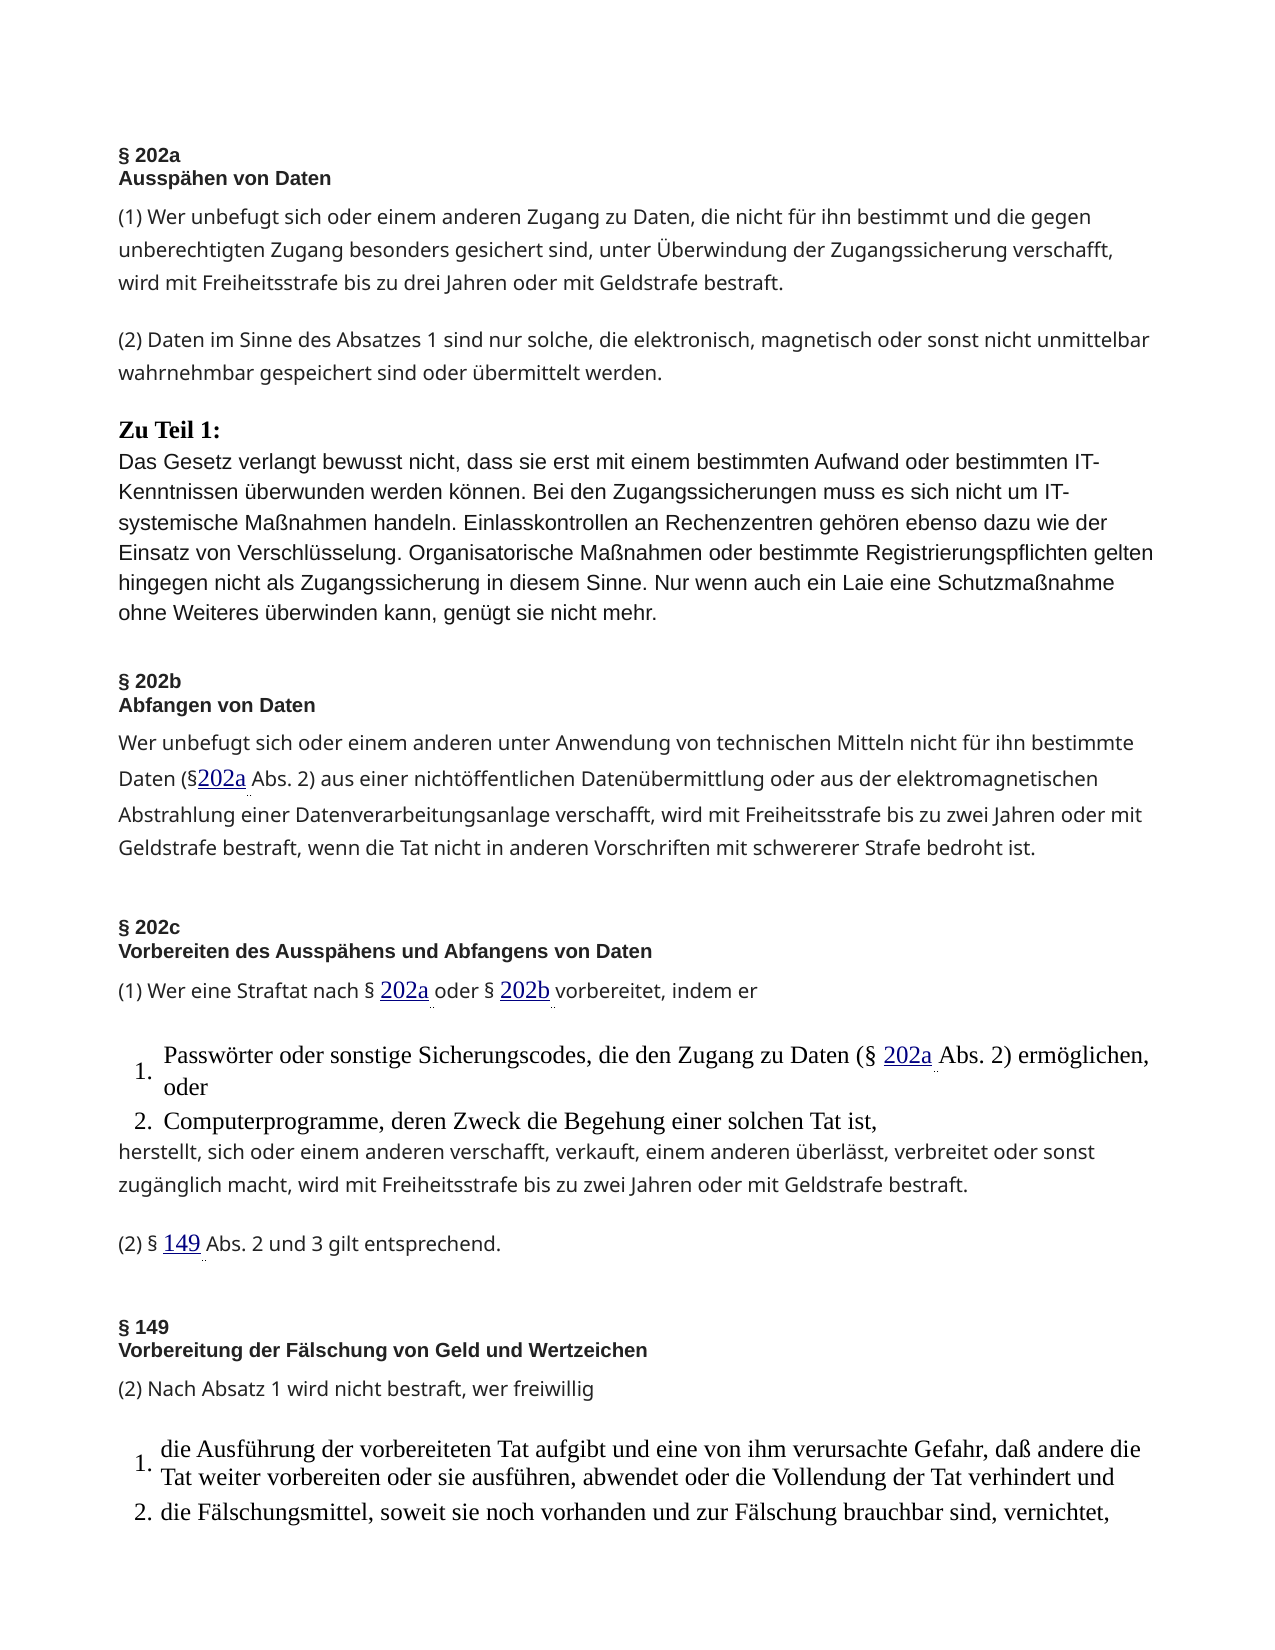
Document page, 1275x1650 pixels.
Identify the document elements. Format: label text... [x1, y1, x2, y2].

table_header 1. [131, 1037, 160, 1103]
text (2) § 149 Abs. 2 und 3 gilt entsprechend. [118, 1228, 1157, 1260]
subtitle § 149 Vorbereitung der Fälschung von Geld und Wertzeichen [118, 1315, 1157, 1362]
table_header [118, 1037, 131, 1103]
subtitle § 202a Ausspähen von Daten [118, 143, 1157, 190]
text (2) Nach Absatz 1 wird nicht bestraft, wer freiwillig [118, 1374, 1157, 1402]
table_cell 2. [131, 1494, 157, 1529]
text (2) Daten im Sinne des Absatzes 1 sind nur solche, die elektronisch, magnetisch oder sonst nicht unmittelbar wahrnehmbar gespeichert sind oder übermittelt werden. [118, 325, 1157, 386]
table_cell die Fälschungsmittel, soweit sie noch vorhanden und zur Fälschung brauchbar sind, vernichtet, [158, 1494, 1157, 1529]
text Zu Teil 1: Das Gesetz verlangt bewusst nicht, dass sie erst mit einem bestimmten Aufwand oder bestimmten IT-Kenntnissen überwunden werden können. Bei den Zugangssicherungen muss es sich nicht um IT-systemische Maßnahmen handeln. Einlasskontrollen an Rechenzentren gehören ebenso dazu wie der Einsatz von Verschlüsselung. Organisatorische Maßnahmen oder bestimmte Registrierungspflichten gelten hingegen nicht als Zugangssicherung in diesem Sinne. Nur wenn auch ein Laie eine Schutzmaßnahme ohne Weiteres überwinden kann, genügt sie nicht mehr. [118, 415, 1157, 625]
table_cell Computerprogramme, deren Zweck die Begehung einer solchen Tat ist, [160, 1103, 1157, 1138]
table_header 1. [131, 1431, 157, 1494]
table_cell [118, 1103, 131, 1138]
text herstellt, sich oder einem anderen verschafft, verkauft, einem anderen überlässt, verbreitet oder sonst zugänglich macht, wird mit Freiheitsstrafe bis zu zwei Jahren oder mit Geldstrafe bestraft. [118, 1138, 1157, 1199]
subtitle § 202b Abfangen von Daten [118, 670, 1157, 717]
table_header [118, 1431, 131, 1494]
table_cell 2. [131, 1103, 160, 1138]
table_cell [118, 1494, 131, 1529]
table_header die Ausführung der vorbereiteten Tat aufgibt und eine von ihm verursachte Gefahr, daß andere die Tat weiter vorbereiten oder sie ausführen, abwendet oder die Vollendung der Tat verhindert und [158, 1431, 1157, 1494]
subtitle § 202c Vorbereiten des Ausspähens und Abfangens von Daten [118, 916, 1157, 962]
text (1) Wer eine Straftat nach § 202a oder § 202b vorbereitet, indem er [118, 975, 1157, 1007]
text Wer unbefugt sich oder einem anderen unter Anwendung von technischen Mitteln nicht für ihn bestimmte Daten (§202a Abs. 2) aus einer nichtöffentlichen Datenübermittlung oder aus der elektromagnetischen Abstrahlung einer Datenverarbeitungsanlage verschafft, wird mit Freiheitsstrafe bis zu zwei Jahren oder mit Geldstrafe bestraft, wenn die Tat nicht in anderen Vorschriften mit schwererer Strafe bedroht ist. [118, 729, 1157, 862]
table_header Passwörter oder sonstige Sicherungscodes, die den Zugang zu Daten (§ 202a Abs. 2) ermöglichen, oder [160, 1037, 1157, 1103]
text (1) Wer unbefugt sich oder einem anderen Zugang zu Daten, die nicht für ihn bestimmt und die gegen unberechtigten Zugang besonders gesichert sind, unter Überwindung der Zugangssicherung verschafft, wird mit Freiheitsstrafe bis zu drei Jahren oder mit Geldstrafe bestraft. [118, 202, 1157, 296]
